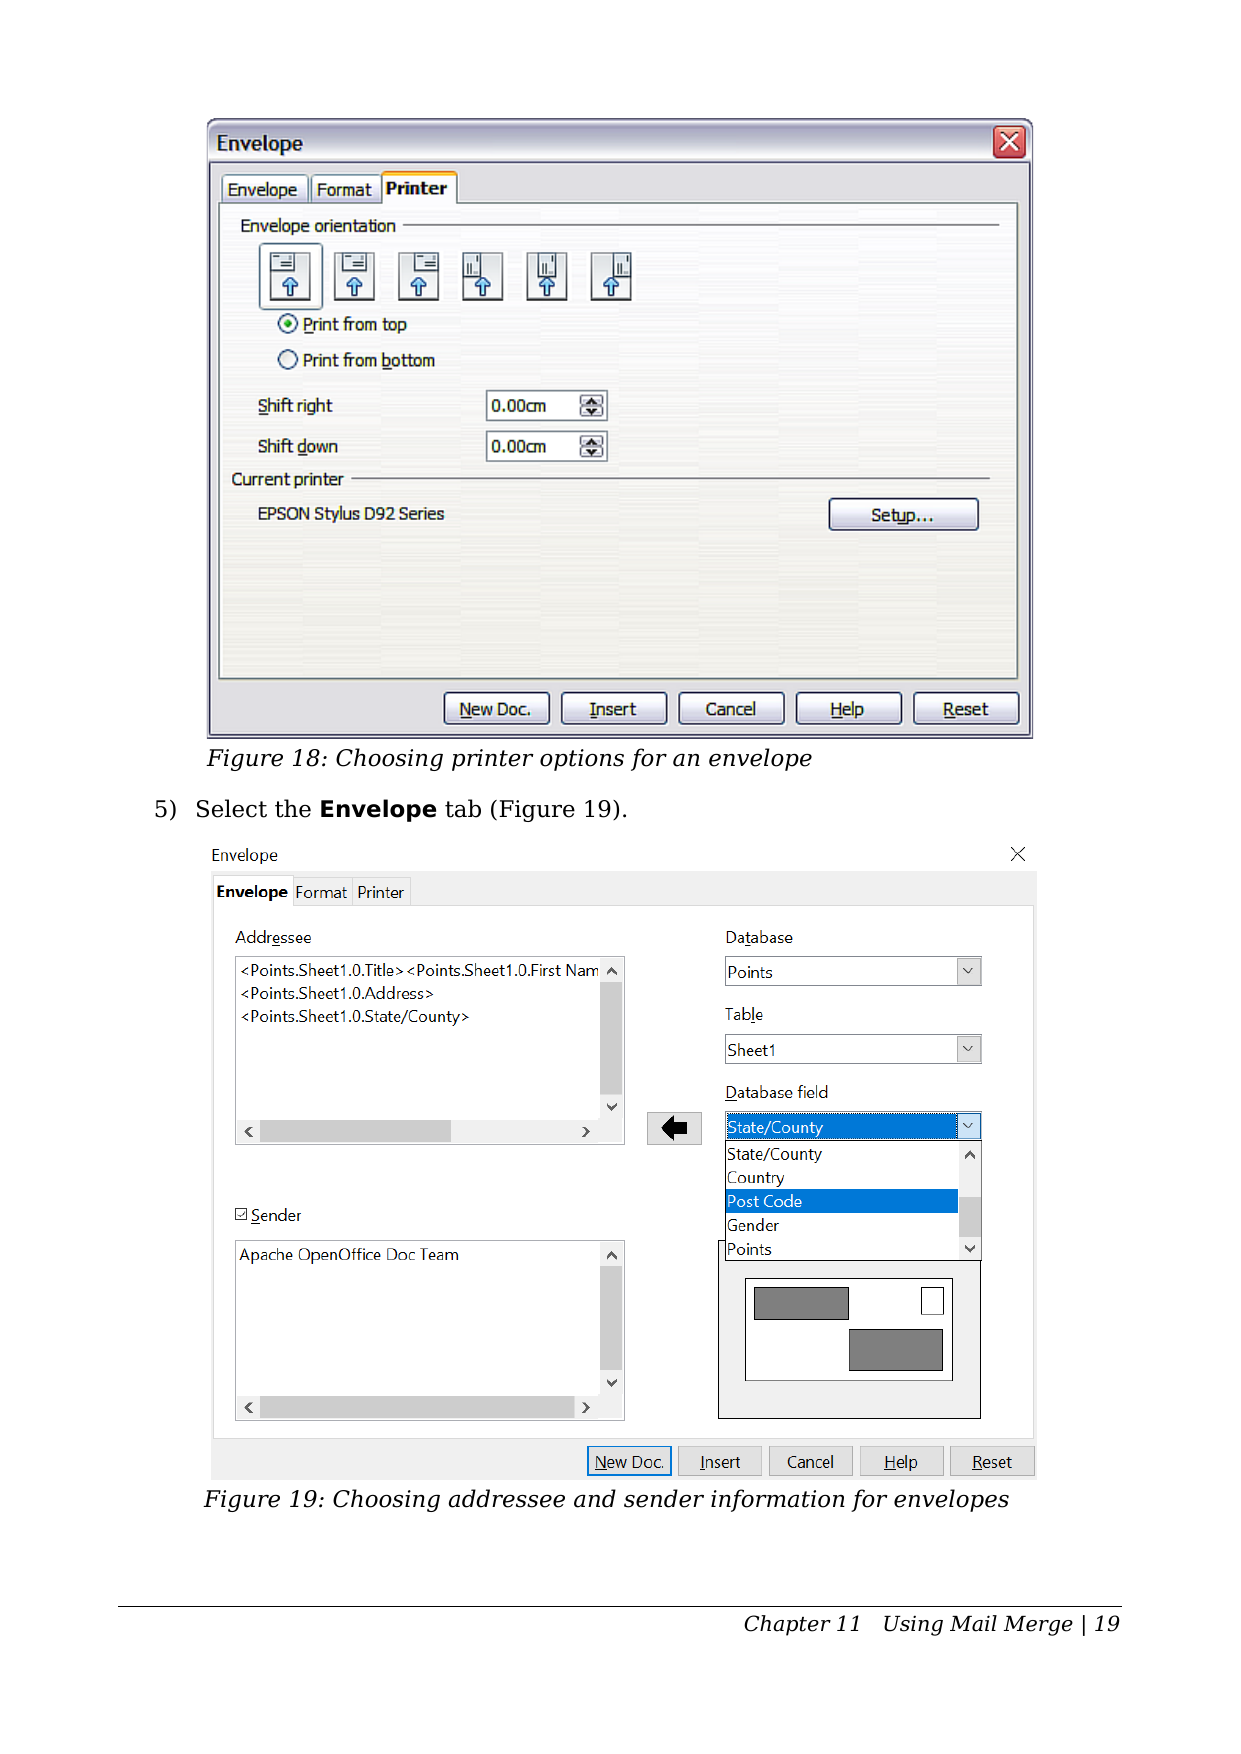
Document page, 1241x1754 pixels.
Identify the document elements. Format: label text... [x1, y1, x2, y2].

text Figure 18: Choosing printer options for an envelope [207, 745, 1033, 771]
picture [206, 118, 1034, 739]
list Select the Envelope tab (Figure 19). [177, 797, 1122, 823]
picture [211, 841, 1037, 1480]
text Figure 19: Choosing addressee and sender information for envelopes [204, 1486, 1036, 1513]
